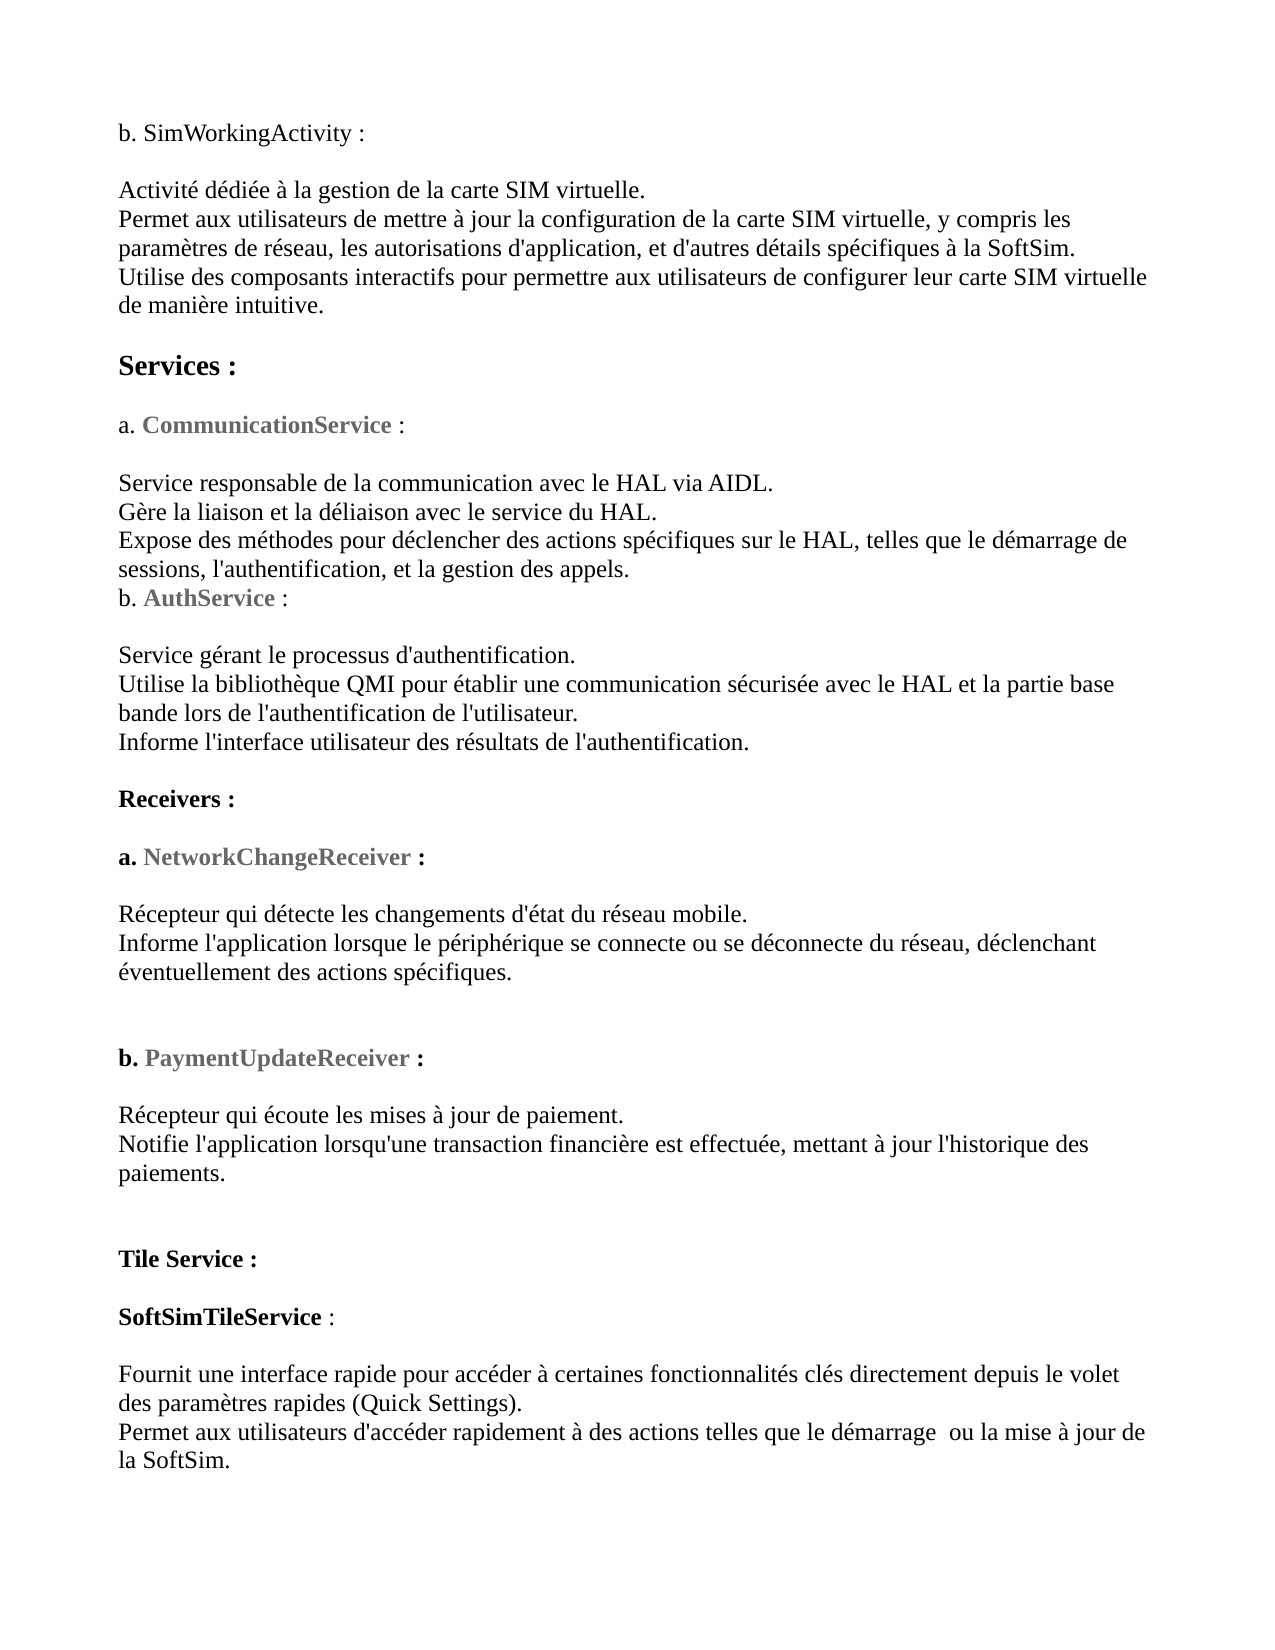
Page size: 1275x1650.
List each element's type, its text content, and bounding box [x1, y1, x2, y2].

text Notifie l'application lorsqu'une transaction financière est effectuée, mettant à jour l'historique des paiements. [118, 1129, 1157, 1187]
text Récepteur qui écoute les mises à jour de paiement. [118, 1100, 1157, 1129]
text Permet aux utilisateurs d'accéder rapidement à des actions telles que le démarrage ou la mise à jour de la SoftSim. [118, 1417, 1157, 1474]
text Utilise la bibliothèque QMI pour établir une communication sécurisée avec le HAL et la partie base bande lors de l'authentification de l'utilisateur. [118, 669, 1157, 727]
text Gère la liaison et la déliaison avec le service du HAL. [118, 497, 1157, 525]
text Utilise des composants interactifs pour permettre aux utilisateurs de configurer leur carte SIM virtuelle de manière intuitive. [118, 262, 1157, 319]
text Service responsable de la communication avec le HAL via AIDL. [118, 468, 1157, 497]
text b. AuthService : [118, 583, 1157, 612]
text Récepteur qui détecte les changements d'état du réseau mobile. [118, 899, 1157, 928]
text a. CommunicationService : [118, 410, 1157, 439]
text Expose des méthodes pour déclencher des actions spécifiques sur le HAL, telles que le démarrage de sessions, l'authentification, et la gestion des appels. [118, 525, 1157, 583]
text Activité dédiée à la gestion de la carte SIM virtuelle. [118, 176, 1157, 204]
text Service gérant le processus d'authentification. [118, 640, 1157, 669]
text Informe l'application lorsque le périphérique se connecte ou se déconnecte du réseau, déclenchant éventuellement des actions spécifiques. [118, 928, 1157, 985]
text Informe l'interface utilisateur des résultats de l'authentification. [118, 727, 1157, 755]
text b. SimWorkingActivity : [118, 118, 1157, 147]
text b. PaymentUpdateReceiver : [118, 1043, 1157, 1072]
text SoftSimTileService : [118, 1302, 1157, 1330]
text Services : [118, 348, 1157, 382]
text Receivers : [118, 784, 1157, 813]
text a. NetworkChangeReceiver : [118, 842, 1157, 870]
text Permet aux utilisateurs de mettre à jour la configuration de la carte SIM virtuelle, y compris les paramètres de réseau, les autorisations d'application, et d'autres détails spécifiques à la SoftSim. [118, 204, 1157, 262]
text Fournit une interface rapide pour accéder à certaines fonctionnalités clés directement depuis le volet des paramètres rapides (Quick Settings). [118, 1359, 1157, 1417]
text Tile Service : [118, 1244, 1157, 1273]
